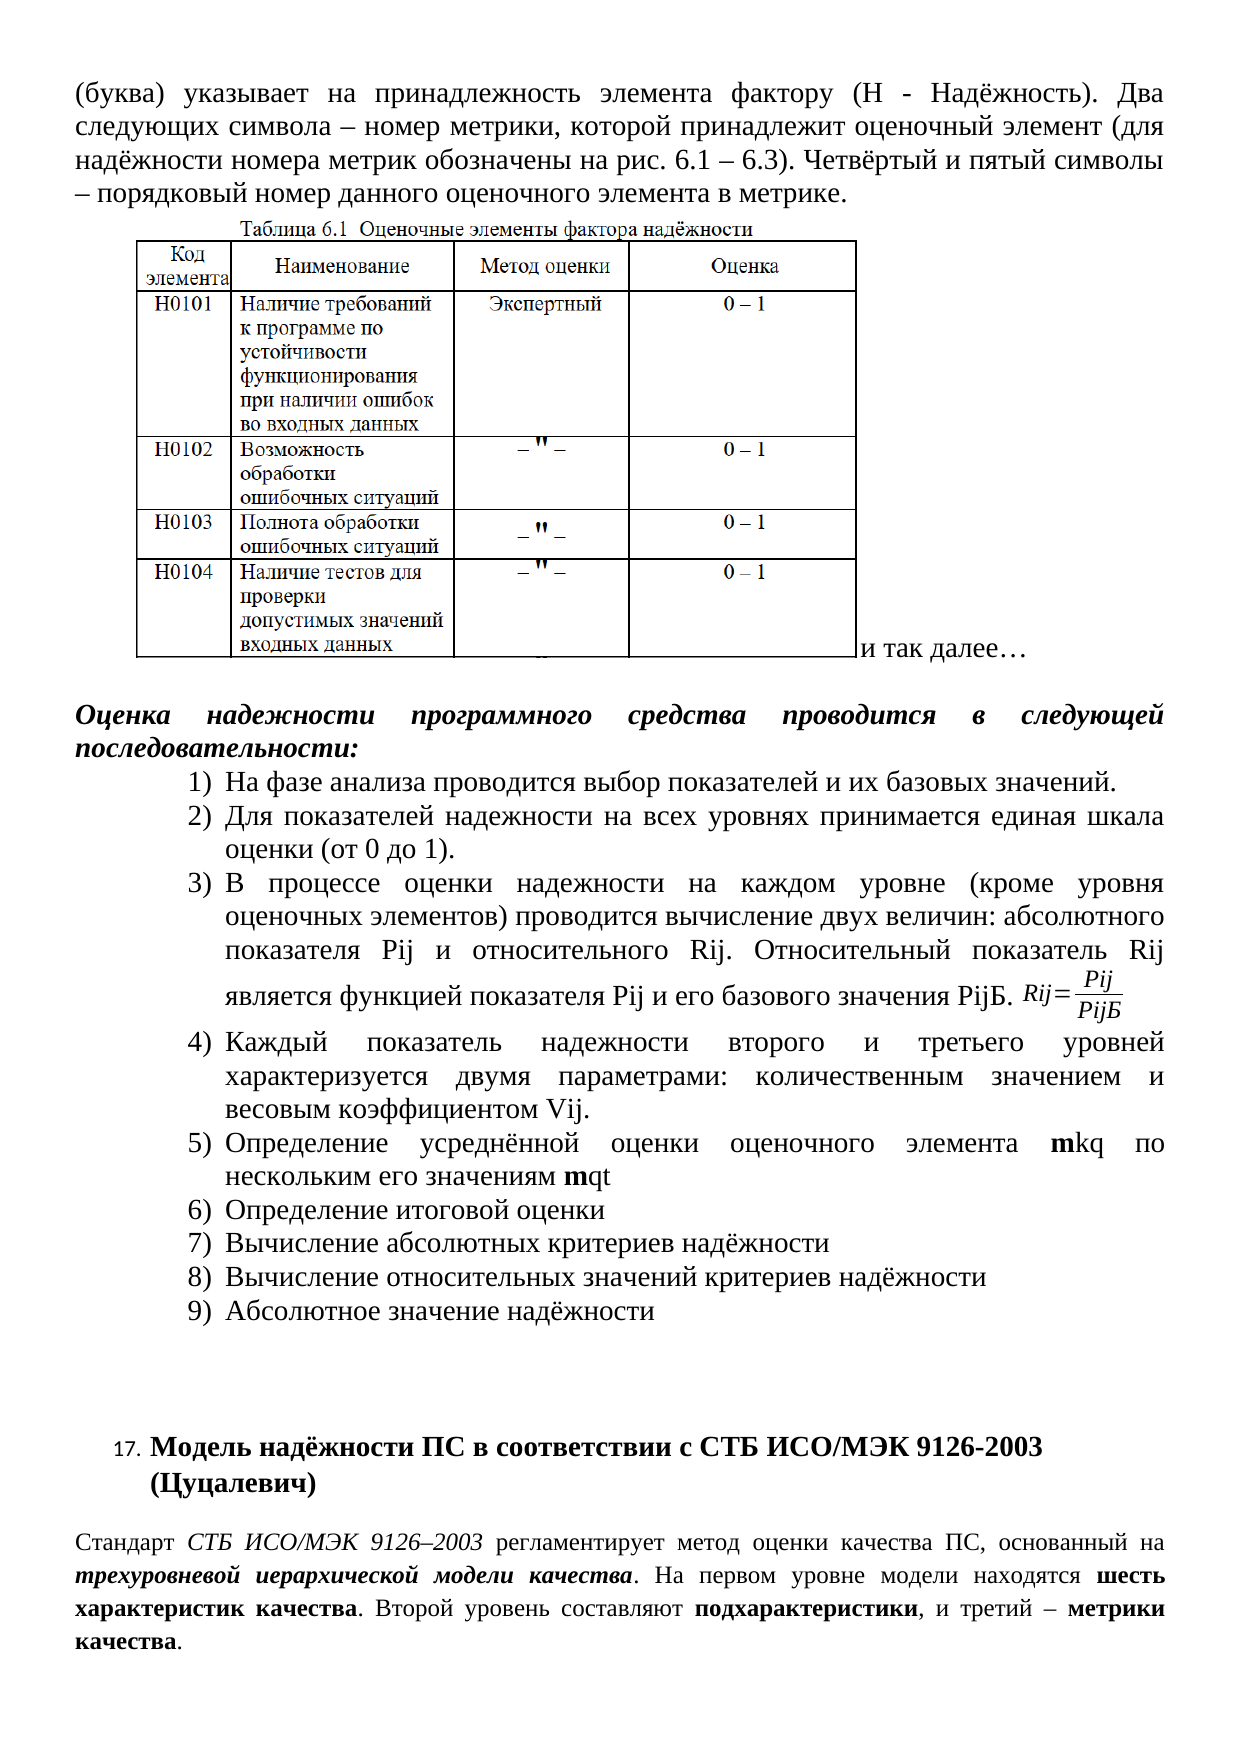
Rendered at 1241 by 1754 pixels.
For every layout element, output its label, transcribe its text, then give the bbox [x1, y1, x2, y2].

list Абсолютное значение надёжности [187, 1293, 1165, 1326]
text и так далее… [75, 209, 1165, 663]
list Каждый показатель надежности второго и третьего уровней характеризуется двумя параметрами: количественным значением и весовым коэффициентом Vij. [187, 1024, 1165, 1125]
picture [131, 209, 861, 658]
list Определение усреднённой оценки оценочного элемента mkq по нескольким его значениям mqt [187, 1125, 1165, 1192]
list В процессе оценки надежности на каждом уровне (кроме уровня оценочных элементов) проводится вычисление двух величин: абсолютного показателя Pij и относительного Rij. Относительный показатель Rij является функцией показателя Pij и его базового значения PijБ. [187, 865, 1165, 1024]
text Оценка надежности программного средства проводится в следующей последовательности: [75, 697, 1165, 764]
list На фазе анализа проводится выбор показателей и их базовых значений. [187, 764, 1165, 798]
text (буква) указывает на принадлежность элемента фактору (Н - Надёжность). Два следующих символа – номер метрики, которой принадлежит оценочный элемент (для надёжности номера метрик обозначены на рис. 6.1 – 6.3). Четвёртый и пятый символы – порядковый номер данного оценочного элемента в метрике. [75, 75, 1165, 209]
list Вычисление относительных значений критериев надёжности [187, 1259, 1165, 1293]
list Вычисление абсолютных критериев надёжности [187, 1226, 1165, 1259]
list Для показателей надежности на всех уровнях принимается единая шкала оценки (от 0 до 1). [187, 798, 1165, 865]
list Определение итоговой оценки [187, 1192, 1165, 1226]
text Стандарт СТБ ИСО/МЭК 9126–2003 регламентирует метод оценки качества ПС, основанный на трехуровневой иерархической модели качества. На первом уровне модели находятся шесть характеристик качества. Второй уровень составляют подхарактеристики, и третий – метрики качества. [75, 1527, 1165, 1654]
list Модель надёжности ПС в соответствии с СТБ ИСО/МЭК 9126-2003 (Цуцалевич) [112, 1429, 1165, 1499]
